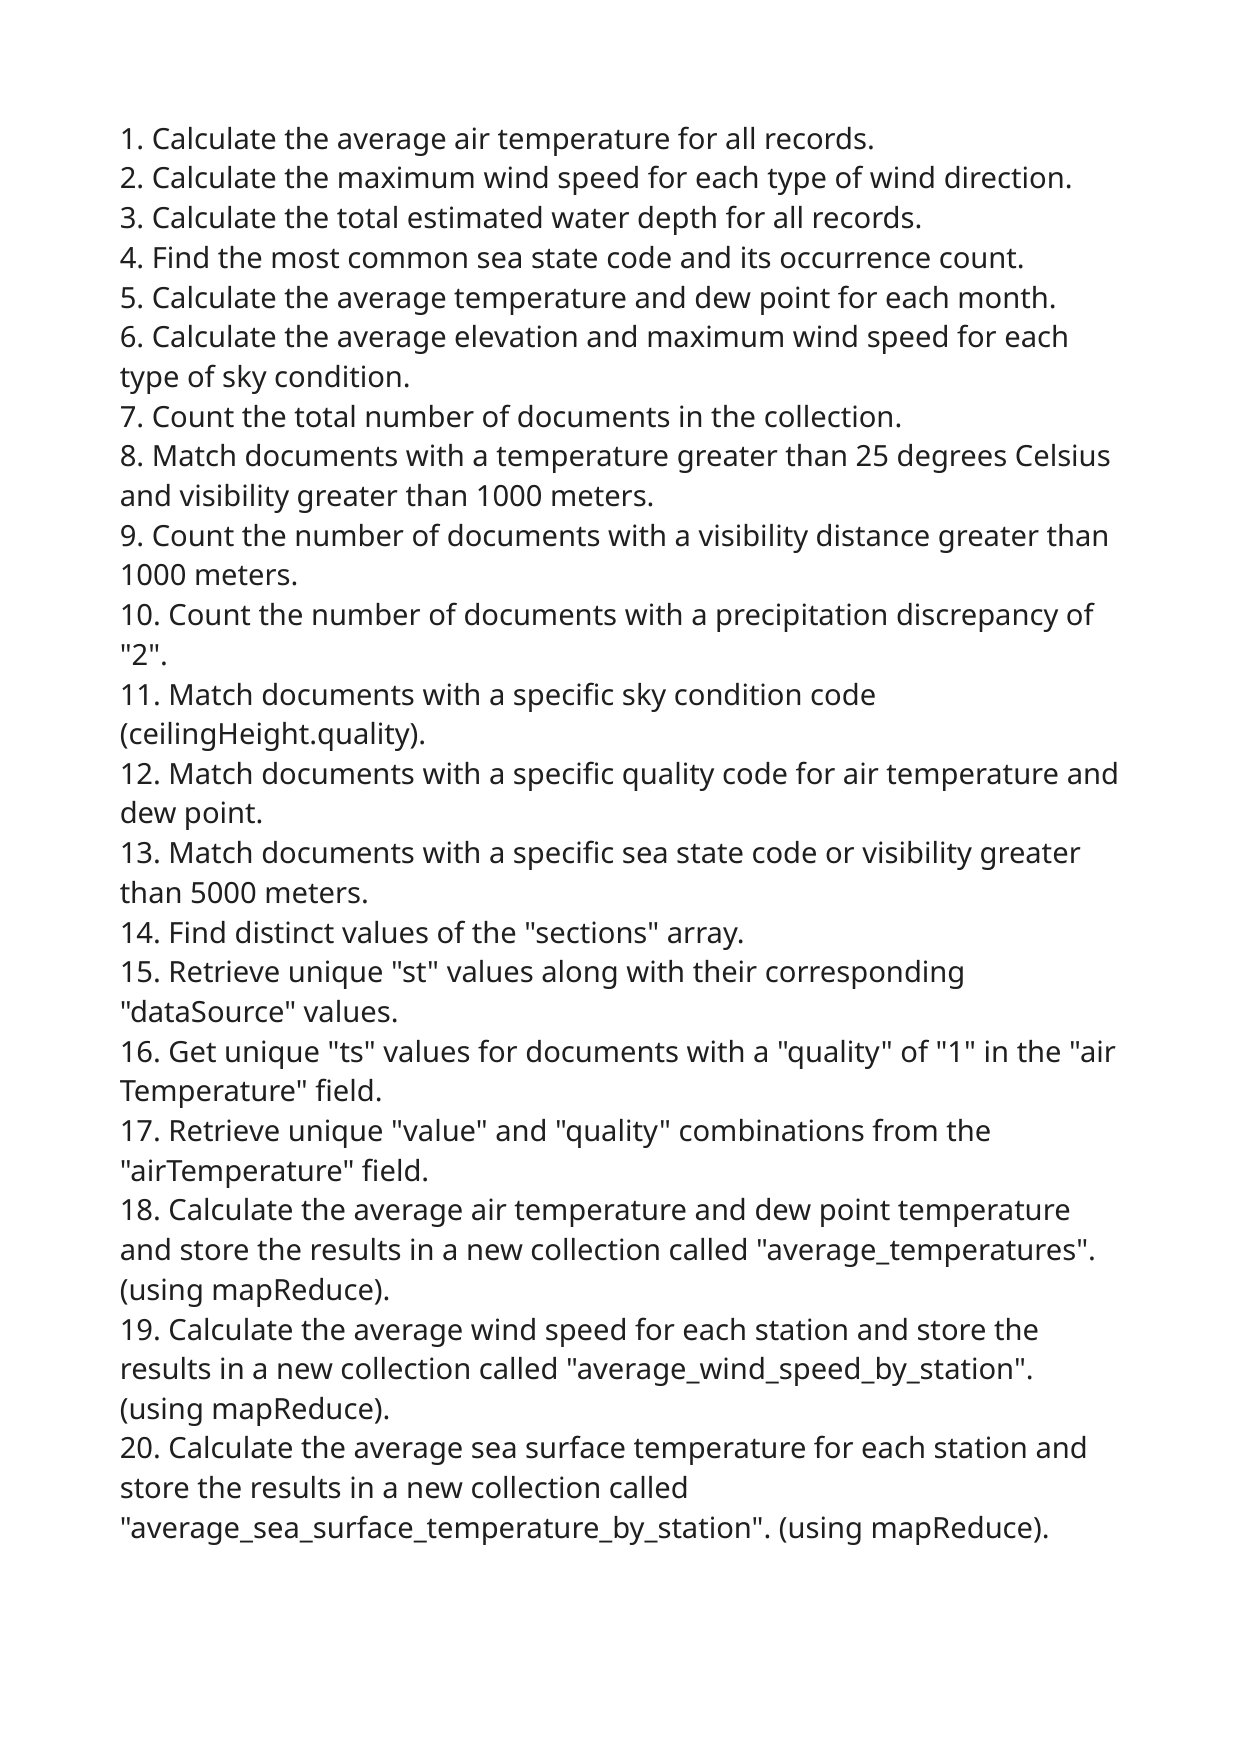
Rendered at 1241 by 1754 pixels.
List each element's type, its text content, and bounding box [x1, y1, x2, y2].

text 3. Calculate the total estimated water depth for all records. [118, 197, 1122, 237]
text 14. Find distinct values of the "sections" array. [118, 912, 1122, 952]
text 18. Calculate the average air temperature and dew point temperature and store the results in a new collection called "average_temperatures". (using mapReduce). [118, 1190, 1122, 1309]
text 13. Match documents with a specific sea state code or visibility greater than 5000 meters. [118, 832, 1122, 912]
text 17. Retrieve unique "value" and "quality" combinations from the "airTemperature" field. [118, 1110, 1122, 1190]
text 10. Count the number of documents with a precipitation discrepancy of "2". [118, 594, 1122, 674]
text 9. Count the number of documents with a visibility distance greater than 1000 meters. [118, 515, 1122, 594]
text 5. Calculate the average temperature and dew point for each month. [118, 277, 1122, 317]
text 1. Calculate the average air temperature for all records. [118, 118, 1122, 158]
text 11. Match documents with a specific sky condition code (ceilingHeight.quality). [118, 674, 1122, 753]
text 8. Match documents with a temperature greater than 25 degrees Celsius and visibility greater than 1000 meters. [118, 436, 1122, 515]
text 6. Calculate the average elevation and maximum wind speed for each type of sky condition. [118, 317, 1122, 396]
text 15. Retrieve unique "st" values along with their corresponding "dataSource" values. [118, 952, 1122, 1031]
text 16. Get unique "ts" values for documents with a "quality" of "1" in the "air Temperature" field. [118, 1031, 1122, 1110]
text 2. Calculate the maximum wind speed for each type of wind direction. [118, 158, 1122, 197]
text 19. Calculate the average wind speed for each station and store the results in a new collection called "average_wind_speed_by_station". (using mapReduce). [118, 1309, 1122, 1428]
text 7. Count the total number of documents in the collection. [118, 396, 1122, 436]
text 4. Find the most common sea state code and its occurrence count. [118, 237, 1122, 277]
text 12. Match documents with a specific quality code for air temperature and dew point. [118, 753, 1122, 832]
text 20. Calculate the average sea surface temperature for each station and store the results in a new collection called "average_sea_surface_temperature_by_station". (using mapReduce). [118, 1428, 1122, 1547]
